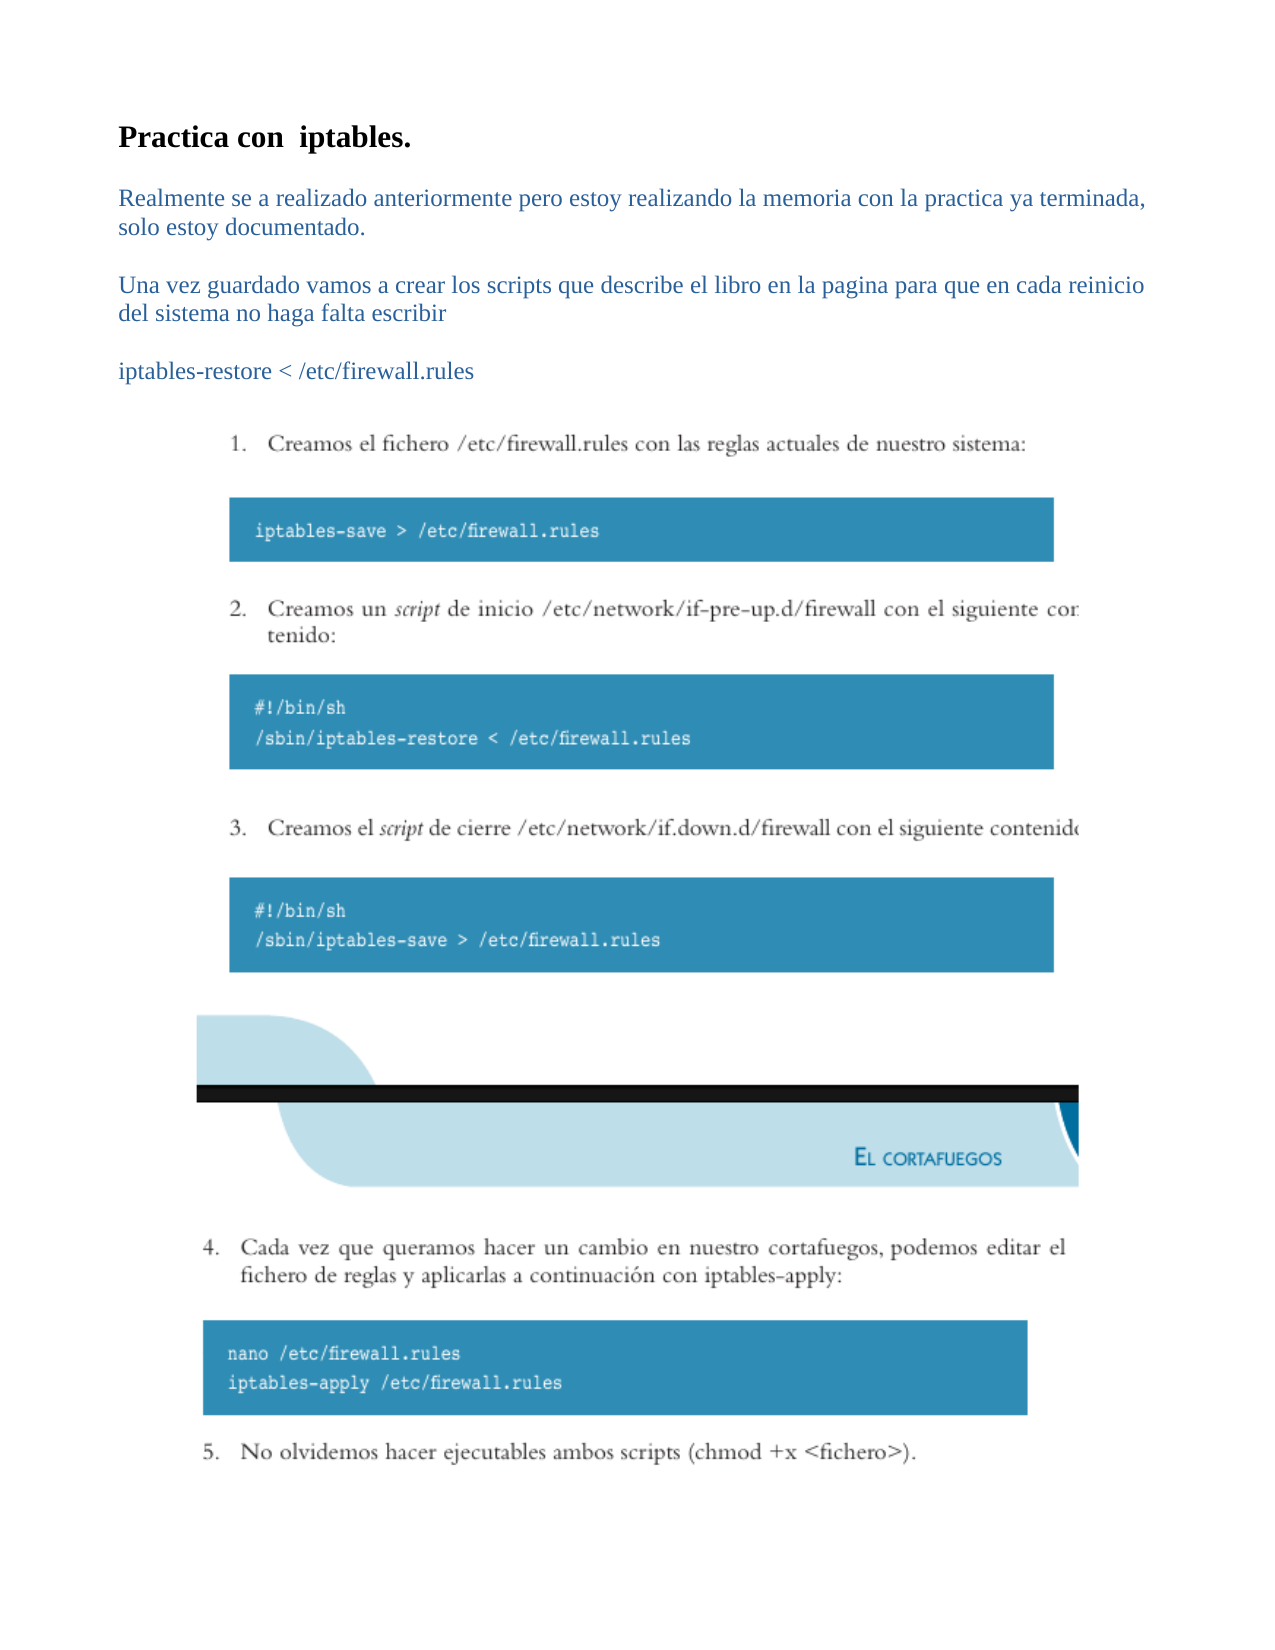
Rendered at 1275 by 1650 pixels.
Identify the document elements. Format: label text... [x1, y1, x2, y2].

text iptables‐restore < /etc/firewall.rules [118, 356, 1157, 385]
text Realmente se a realizado anteriormente pero estoy realizando la memoria con la practica ya terminada, solo estoy documentado. [118, 183, 1157, 241]
text Una vez guardado vamos a crear los scripts que describe el libro en la pagina para que en cada reinicio del sistema no haga falta escribir [118, 270, 1157, 327]
picture [196, 413, 1079, 1468]
